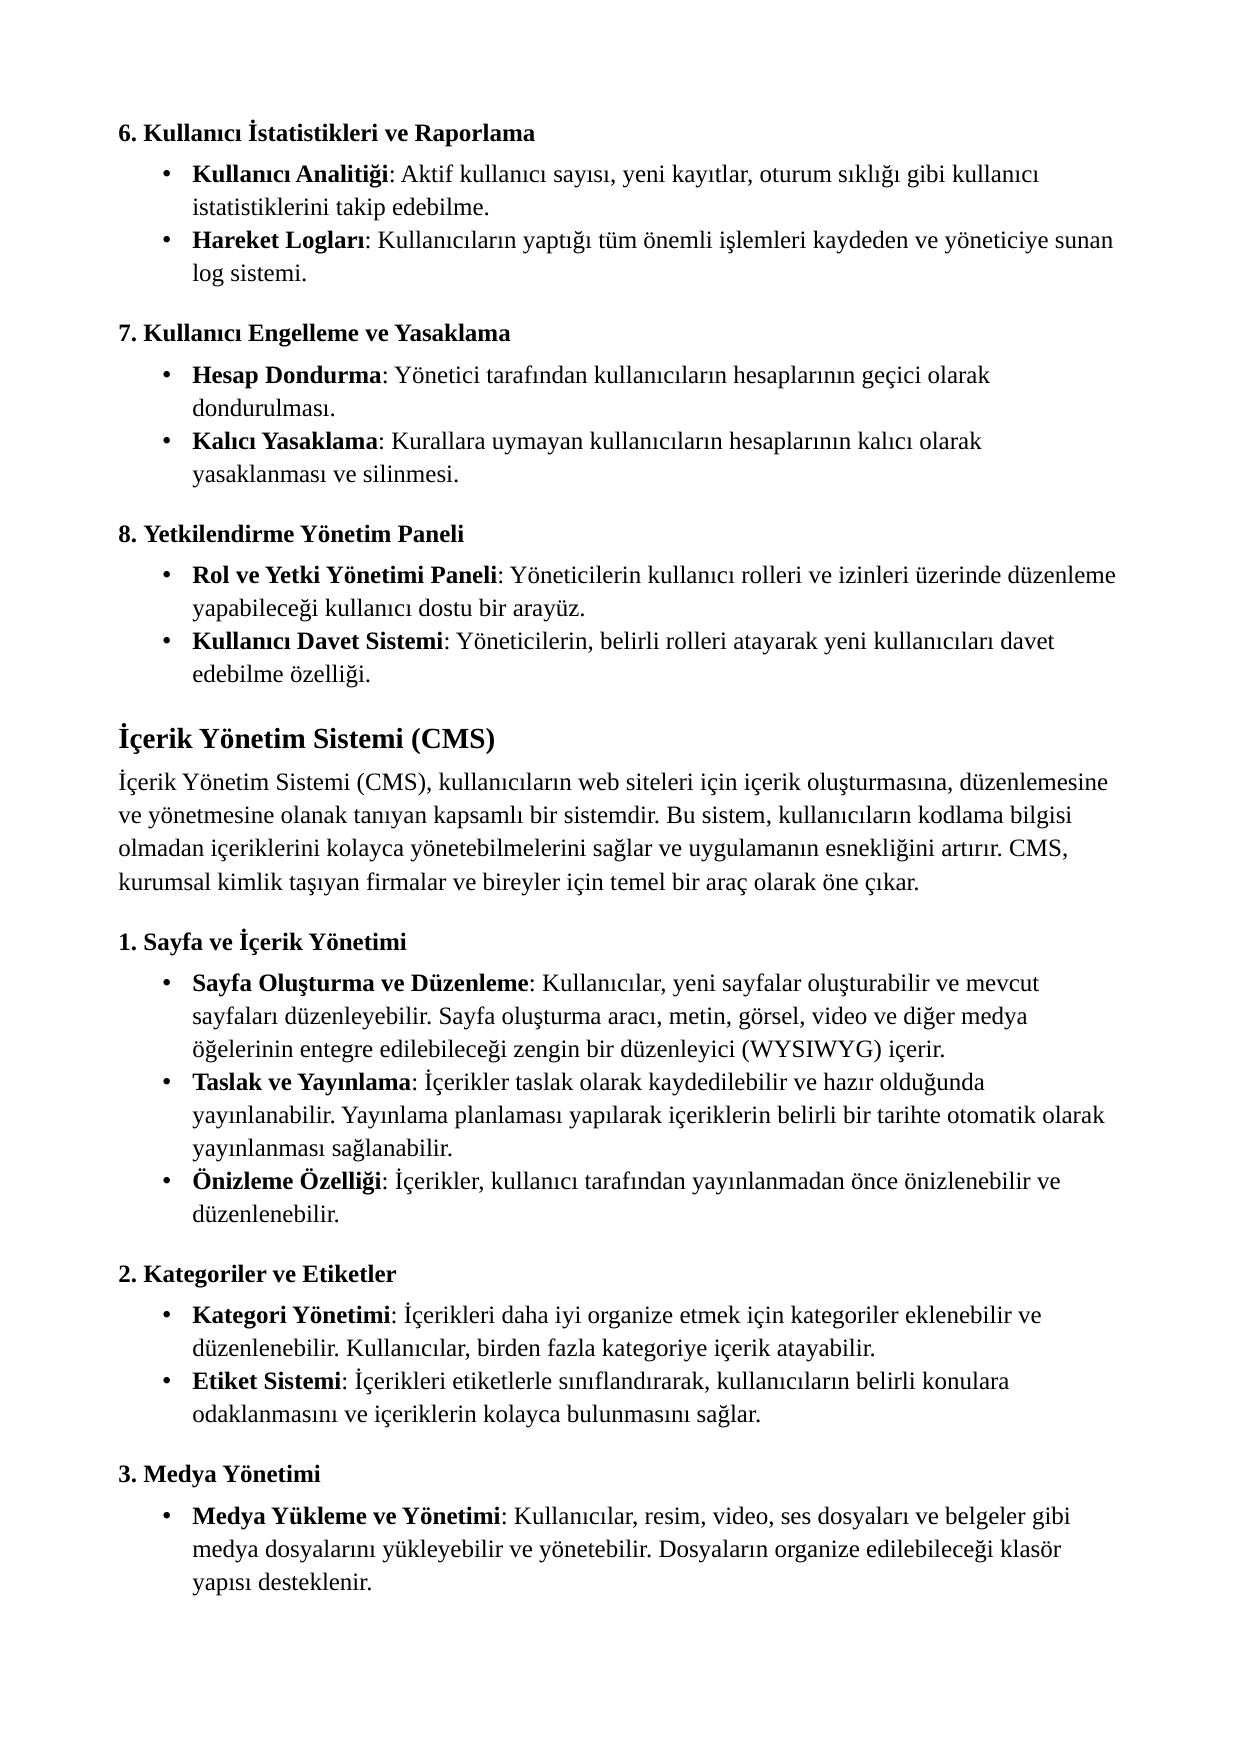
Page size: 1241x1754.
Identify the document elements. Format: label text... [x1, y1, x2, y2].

subtitle 7. Kullanıcı Engelleme ve Yasaklama [118, 318, 1122, 347]
subtitle İçerik Yönetim Sistemi (CMS) [118, 721, 1122, 755]
list Sayfa Oluşturma ve Düzenleme: Kullanıcılar, yeni sayfalar oluşturabilir ve mevcut sayfaları düzenleyebilir. Sayfa oluşturma aracı, metin, görsel, video ve diğer medya öğelerinin entegre edilebileceği zengin bir düzenleyici (WYSIWYG) içerir. [162, 968, 1122, 1063]
list Kalıcı Yasaklama: Kurallara uymayan kullanıcıların hesaplarının kalıcı olarak yasaklanması ve silinmesi. [162, 426, 1122, 488]
list Kullanıcı Analitiği: Aktif kullanıcı sayısı, yeni kayıtlar, oturum sıklığı gibi kullanıcı istatistiklerini takip edebilme. [162, 159, 1122, 221]
list Önizleme Özelliği: İçerikler, kullanıcı tarafından yayınlanmadan önce önizlenebilir ve düzenlenebilir. [162, 1166, 1122, 1228]
subtitle 2. Kategoriler ve Etiketler [118, 1259, 1122, 1288]
list Etiket Sistemi: İçerikleri etiketlerle sınıflandırarak, kullanıcıların belirli konulara odaklanmasını ve içeriklerin kolayca bulunmasını sağlar. [162, 1366, 1122, 1428]
list Hareket Logları: Kullanıcıların yaptığı tüm önemli işlemleri kaydeden ve yöneticiye sunan log sistemi. [162, 225, 1122, 287]
subtitle 3. Medya Yönetimi [118, 1459, 1122, 1488]
text İçerik Yönetim Sistemi (CMS), kullanıcıların web siteleri için içerik oluşturmasına, düzenlemesine ve yönetmesine olanak tanıyan kapsamlı bir sistemdir. Bu sistem, kullanıcıların kodlama bilgisi olmadan içeriklerini kolayca yönetebilmelerini sağlar ve uygulamanın esnekliğini artırır. CMS, kurumsal kimlik taşıyan firmalar ve bireyler için temel bir araç olarak öne çıkar. [118, 767, 1122, 895]
subtitle 6. Kullanıcı İstatistikleri ve Raporlama [118, 118, 1122, 147]
list Rol ve Yetki Yönetimi Paneli: Yöneticilerin kullanıcı rolleri ve izinleri üzerinde düzenleme yapabileceği kullanıcı dostu bir arayüz. [162, 560, 1122, 622]
subtitle 8. Yetkilendirme Yönetim Paneli [118, 519, 1122, 548]
list Taslak ve Yayınlama: İçerikler taslak olarak kaydedilebilir ve hazır olduğunda yayınlanabilir. Yayınlama planlaması yapılarak içeriklerin belirli bir tarihte otomatik olarak yayınlanması sağlanabilir. [162, 1067, 1122, 1162]
list Kullanıcı Davet Sistemi: Yöneticilerin, belirli rolleri atayarak yeni kullanıcıları davet edebilme özelliği. [162, 626, 1122, 688]
list Medya Yükleme ve Yönetimi: Kullanıcılar, resim, video, ses dosyaları ve belgeler gibi medya dosyalarını yükleyebilir ve yönetebilir. Dosyaların organize edilebileceği klasör yapısı desteklenir. [162, 1501, 1122, 1596]
list Kategori Yönetimi: İçerikleri daha iyi organize etmek için kategoriler eklenebilir ve düzenlenebilir. Kullanıcılar, birden fazla kategoriye içerik atayabilir. [162, 1300, 1122, 1362]
list Hesap Dondurma: Yönetici tarafından kullanıcıların hesaplarının geçici olarak dondurulması. [162, 360, 1122, 422]
subtitle 1. Sayfa ve İçerik Yönetimi [118, 927, 1122, 955]
